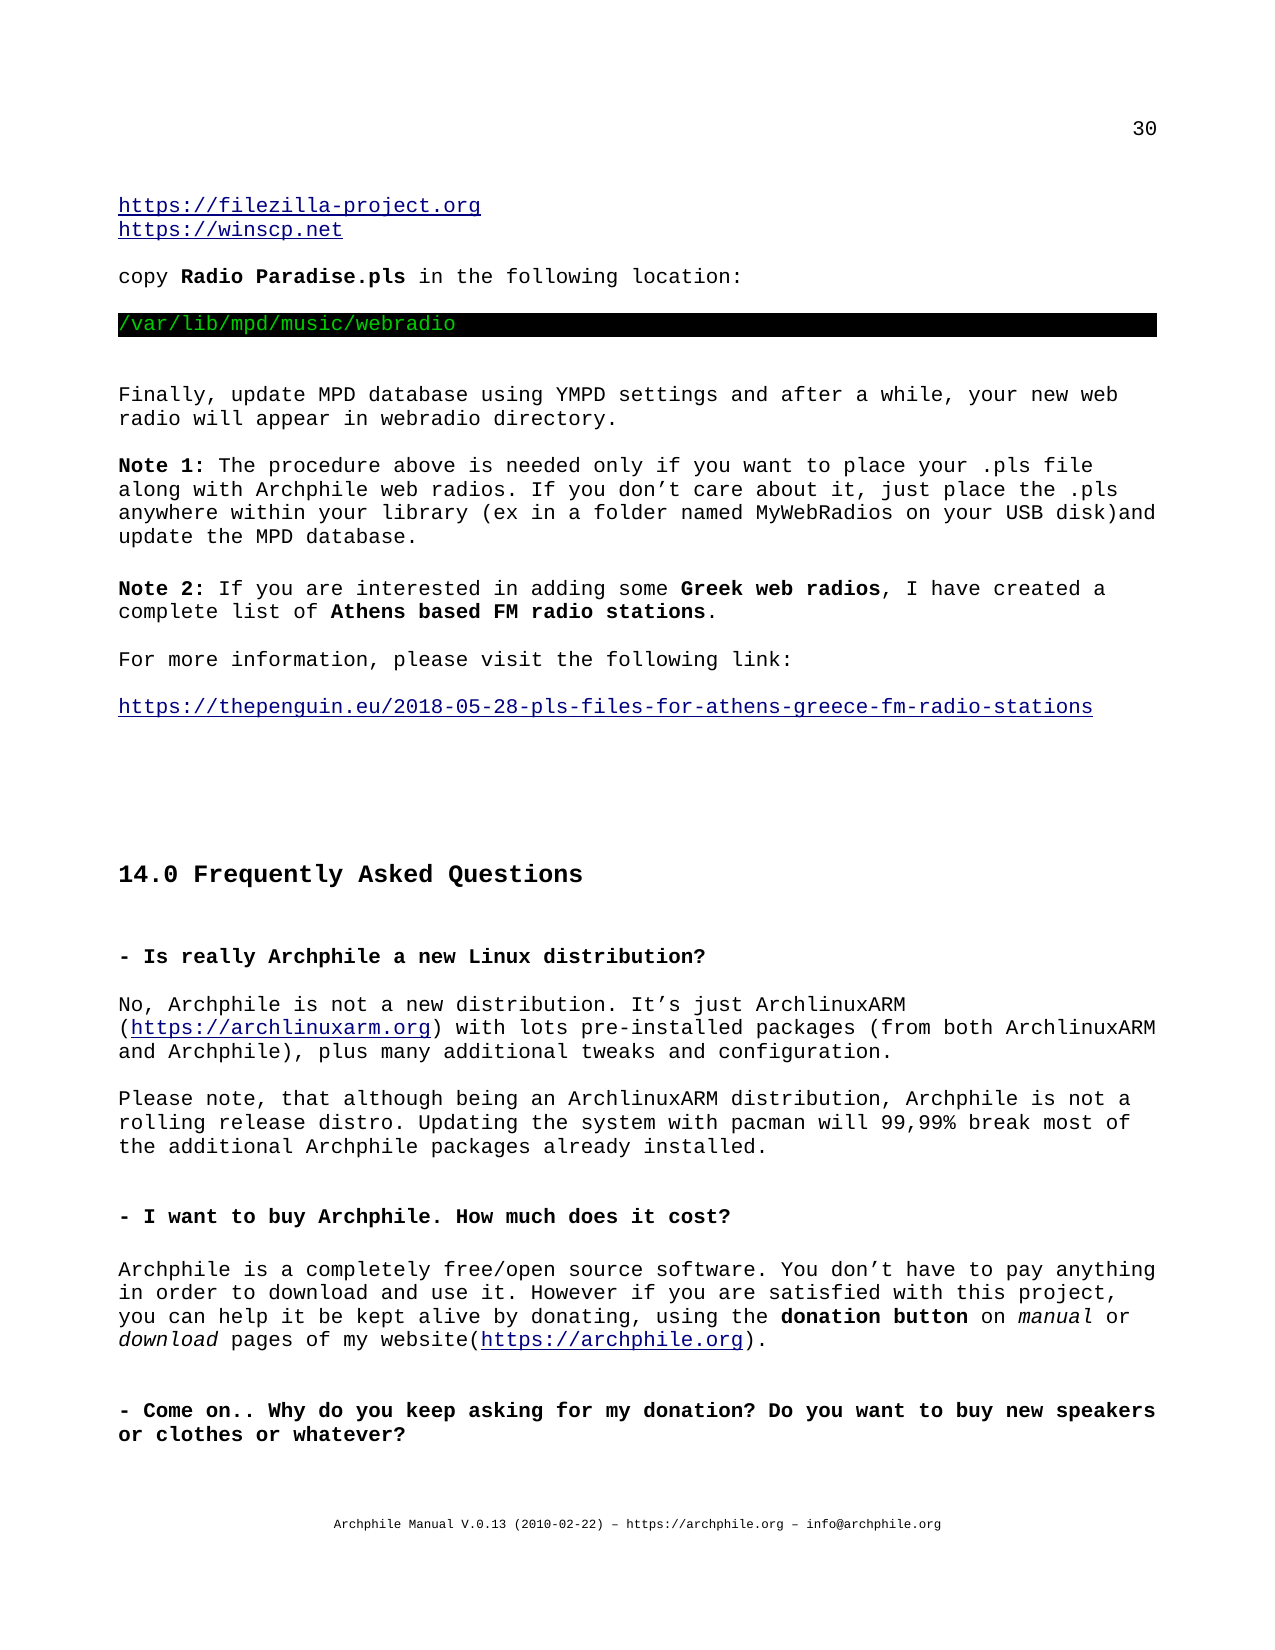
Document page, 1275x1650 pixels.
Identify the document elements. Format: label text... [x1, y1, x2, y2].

text No, Archphile is not a new distribution. It’s just ArchlinuxARM (https://archlinuxarm.org) with lots pre-installed packages (from both ArchlinuxARM and Archphile), plus many additional tweaks and configuration. [118, 994, 1157, 1065]
text Finally, update MPD database using YMPD settings and after a while, your new web radio will appear in webradio directory. [118, 384, 1157, 431]
text Note 1: The procedure above is needed only if you want to place your .pls file along with Archphile web radios. If you don’t care about it, just place the .pls anywhere within your library (ex in a folder named MyWebRadios on your USB disk)and update the MPD database. [118, 455, 1157, 549]
text - Come on.. Why do you keep asking for my donation? Do you want to buy new speakers or clothes or whatever? [118, 1400, 1157, 1448]
text 14.0 Frequently Asked Questions [118, 861, 1157, 890]
text Archphile is a completely free/open source software. You don’t have to pay anything in order to download and use it. However if you are satisfied with this project, you can help it be kept alive by donating, using the donation button on manual or download pages of my website(https://archphile.org). [118, 1258, 1157, 1353]
text For more information, please visit the following link: [118, 649, 1157, 672]
text Note 2: If you are interested in adding some Greek web radios, I have created a complete list of Athens based FM radio stations. [118, 578, 1157, 625]
text https://winscp.net [118, 218, 1157, 242]
text https://thepenguin.eu/2018-05-28-pls-files-for-athens-greece-fm-radio-stations [118, 696, 1157, 720]
text copy Radio Paradise.pls in the following location: [118, 266, 1157, 289]
text https://filezilla-project.org [118, 195, 1157, 218]
text - I want to buy Archphile. How much does it cost? [118, 1207, 1157, 1230]
text /var/lib/mpd/music/webradio [118, 313, 1157, 337]
text - Is really Archphile a new Linux distribution? [118, 946, 1157, 970]
text Please note, that although being an ArchlinuxARM distribution, Archphile is not a rolling release distro. Updating the system with pacman will 99,99% break most of the additional Archphile packages already installed. [118, 1088, 1157, 1159]
